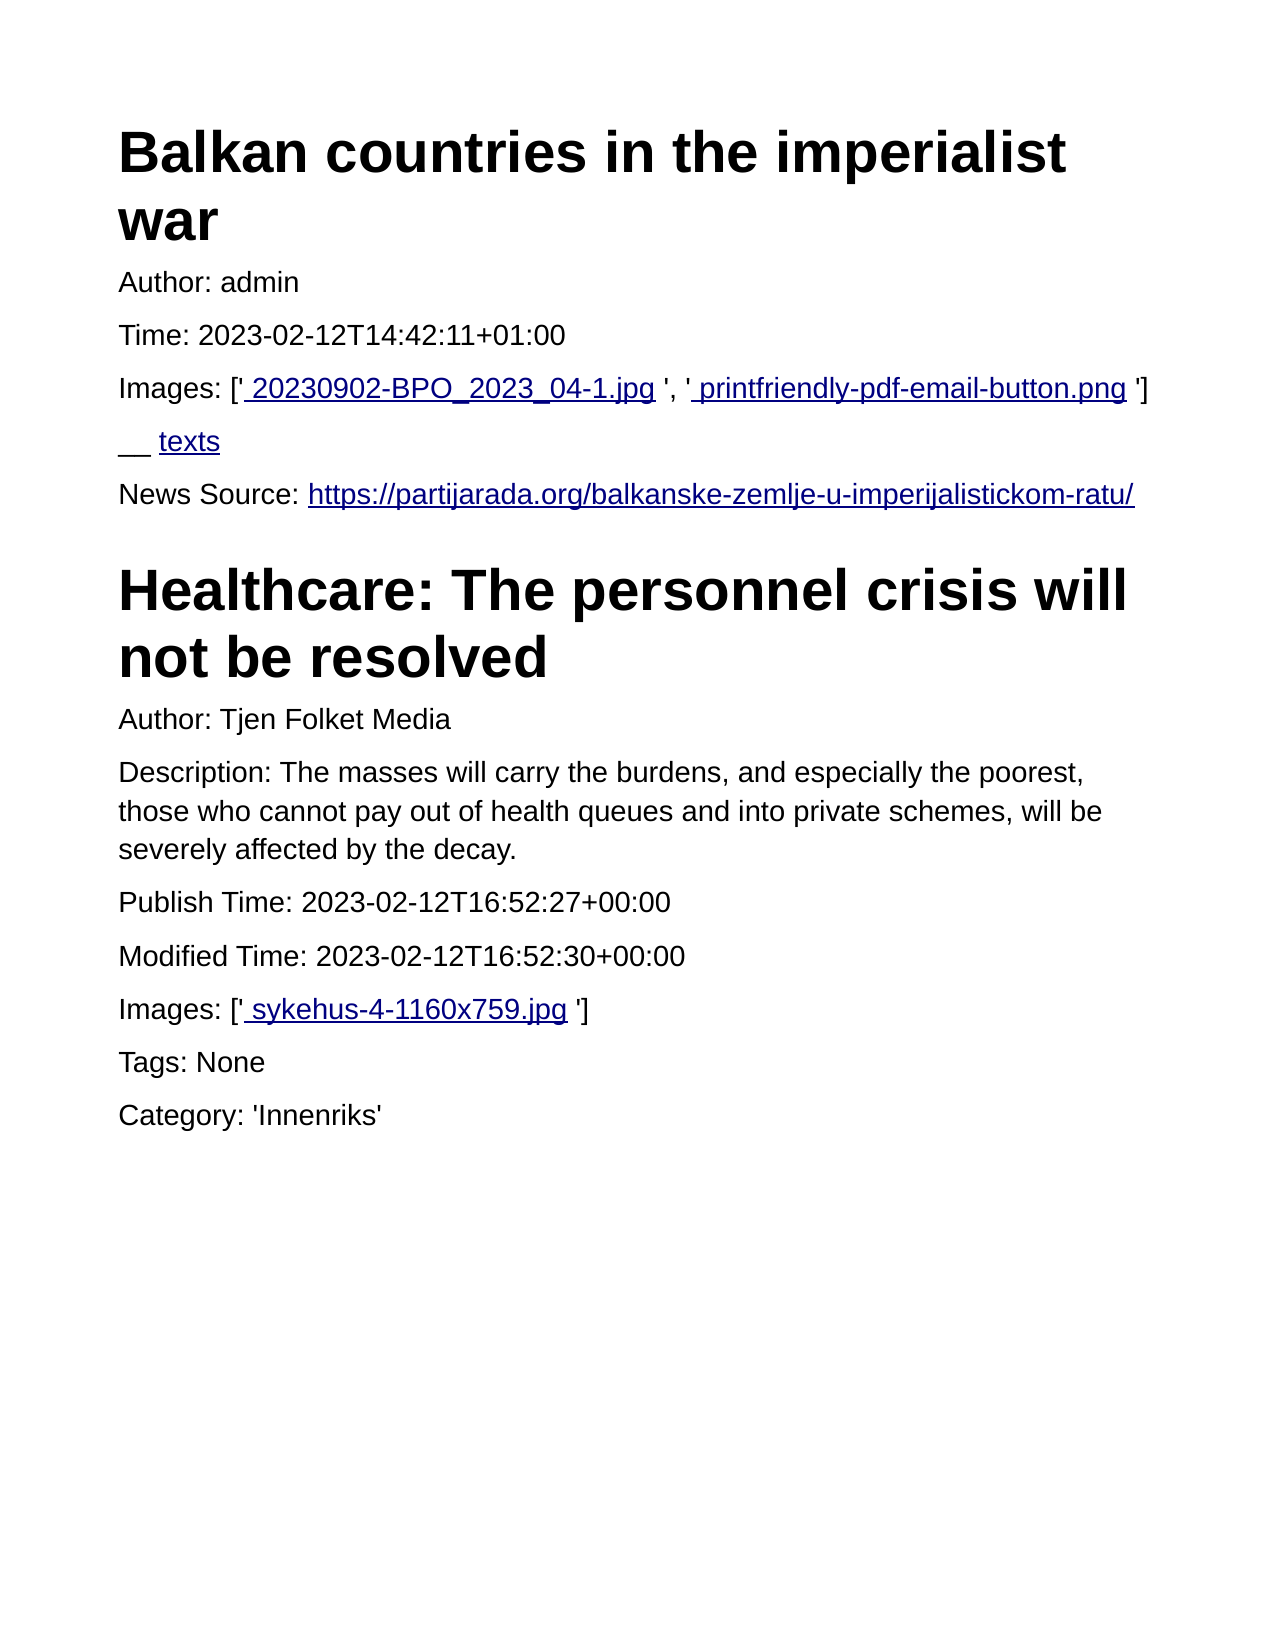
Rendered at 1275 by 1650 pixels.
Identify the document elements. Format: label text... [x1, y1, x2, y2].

subtitle Healthcare: The personnel crisis will not be resolved [118, 555, 1157, 689]
text Images: [' 20230902-BPO_2023_04-1.jpg ', ' printfriendly-pdf-email-button.png '] [118, 371, 1157, 404]
text Description: The masses will carry the burdens, and especially the poorest, those who cannot pay out of health queues and into private schemes, will be severely affected by the decay. [118, 755, 1157, 866]
text Modified Time: 2023-02-12T16:52:30+00:00 [118, 938, 1157, 972]
subtitle Balkan countries in the imperialist war [118, 118, 1157, 252]
text Category: 'Innenriks' [118, 1098, 1157, 1131]
text Author: admin [118, 265, 1157, 298]
text Author: Tjen Folket Media [118, 702, 1157, 736]
text __ texts [118, 424, 1157, 458]
text Publish Time: 2023-02-12T16:52:27+00:00 [118, 885, 1157, 919]
text Tags: None [118, 1045, 1157, 1078]
text Images: [' sykehus-4-1160x759.jpg '] [118, 992, 1157, 1025]
text Time: 2023-02-12T14:42:11+01:00 [118, 318, 1157, 351]
text News Source: https://partijarada.org/balkanske-zemlje-u-imperijalistickom-ratu/ [118, 477, 1157, 511]
